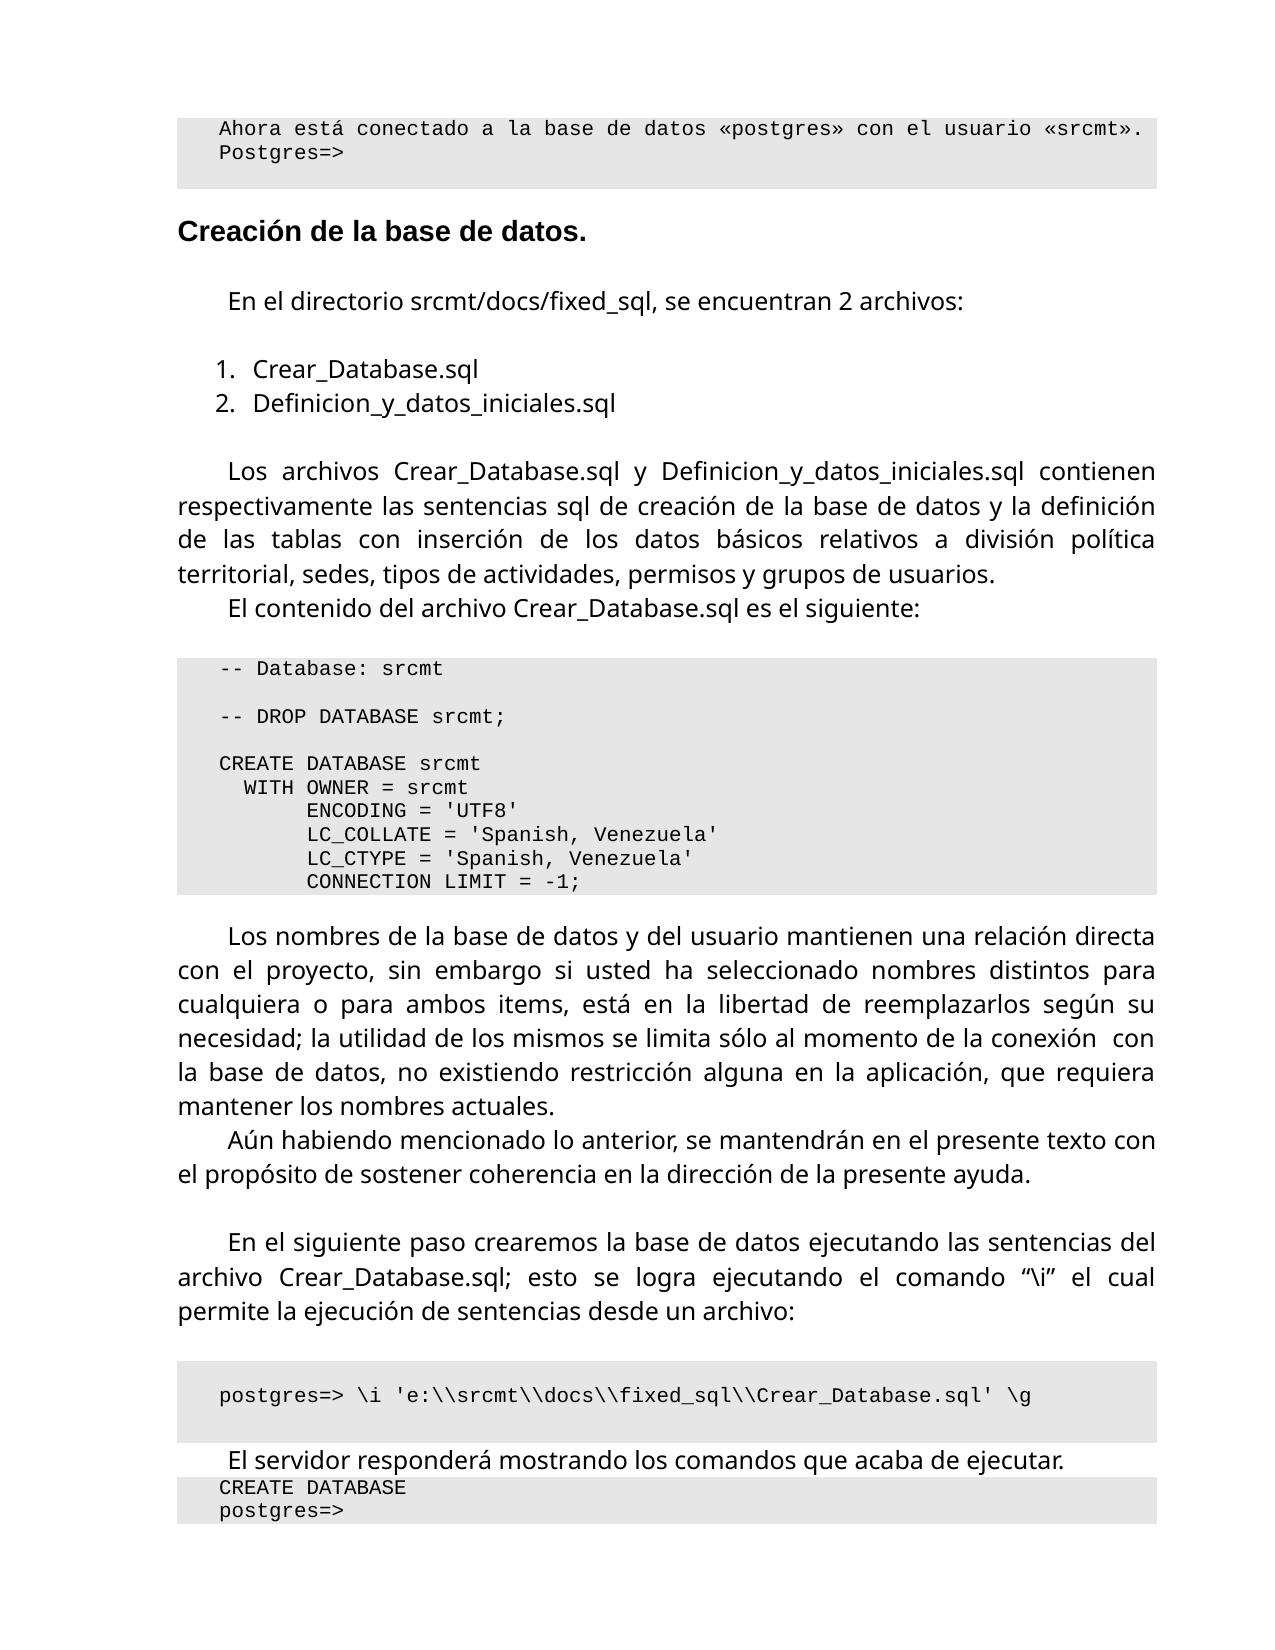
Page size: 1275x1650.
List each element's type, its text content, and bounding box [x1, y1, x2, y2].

text postgres=> [177, 1500, 1157, 1524]
text ENCODING = 'UTF8' [177, 800, 1157, 824]
text En el siguiente paso crearemos la base de datos ejecutando las sentencias del archivo Crear_Database.sql; esto se logra ejecutando el comando “\i” el cual permite la ejecución de sentencias desde un archivo: [177, 1225, 1157, 1327]
text Postgres=> [177, 142, 1157, 165]
text Los archivos Crear_Database.sql y Definicion_y_datos_iniciales.sql contienen respectivamente las sentencias sql de creación de la base de datos y la definición de las tablas con inserción de los datos básicos relativos a división política territorial, sedes, tipos de actividades, permisos y grupos de usuarios. [177, 454, 1157, 590]
text postgres=> \i 'e:\\srcmt\\docs\\fixed_sql\\Crear_Database.sql' \g [177, 1385, 1157, 1409]
text -- DROP DATABASE srcmt; [177, 706, 1157, 729]
text Los nombres de la base de datos y del usuario mantienen una relación directa con el proyecto, sin embargo si usted ha seleccionado nombres distintos para cualquiera o para ambos items, está en la libertad de reemplazarlos según su necesidad; la utilidad de los mismos se limita sólo al momento de la conexión con la base de datos, no existiendo restricción alguna en la aplicación, que requiera mantener los nombres actuales. [177, 918, 1157, 1123]
text CREATE DATABASE [177, 1477, 1157, 1500]
list Definicion_y_datos_iniciales.sql [215, 386, 1157, 420]
subtitle Creación de la base de datos. [177, 214, 1157, 248]
text El contenido del archivo Crear_Database.sql es el siguiente: [177, 590, 1157, 624]
text En el directorio srcmt/docs/fixed_sql, se encuentran 2 archivos: [177, 284, 1157, 318]
text El servidor responderá mostrando los comandos que acaba de ejecutar. [177, 1443, 1157, 1477]
text CREATE DATABASE srcmt [177, 753, 1157, 777]
text -- Database: srcmt [177, 658, 1157, 682]
text WITH OWNER = srcmt [177, 777, 1157, 800]
text Aún habiendo mencionado lo anterior, se mantendrán en el presente texto con el propósito de sostener coherencia en la dirección de la presente ayuda. [177, 1123, 1157, 1191]
text LC_COLLATE = 'Spanish, Venezuela' [177, 824, 1157, 848]
text Ahora está conectado a la base de datos «postgres» con el usuario «srcmt». [177, 118, 1157, 142]
text LC_CTYPE = 'Spanish, Venezuela' [177, 848, 1157, 871]
list Crear_Database.sql [215, 352, 1157, 386]
text CONNECTION LIMIT = -1; [177, 871, 1157, 895]
